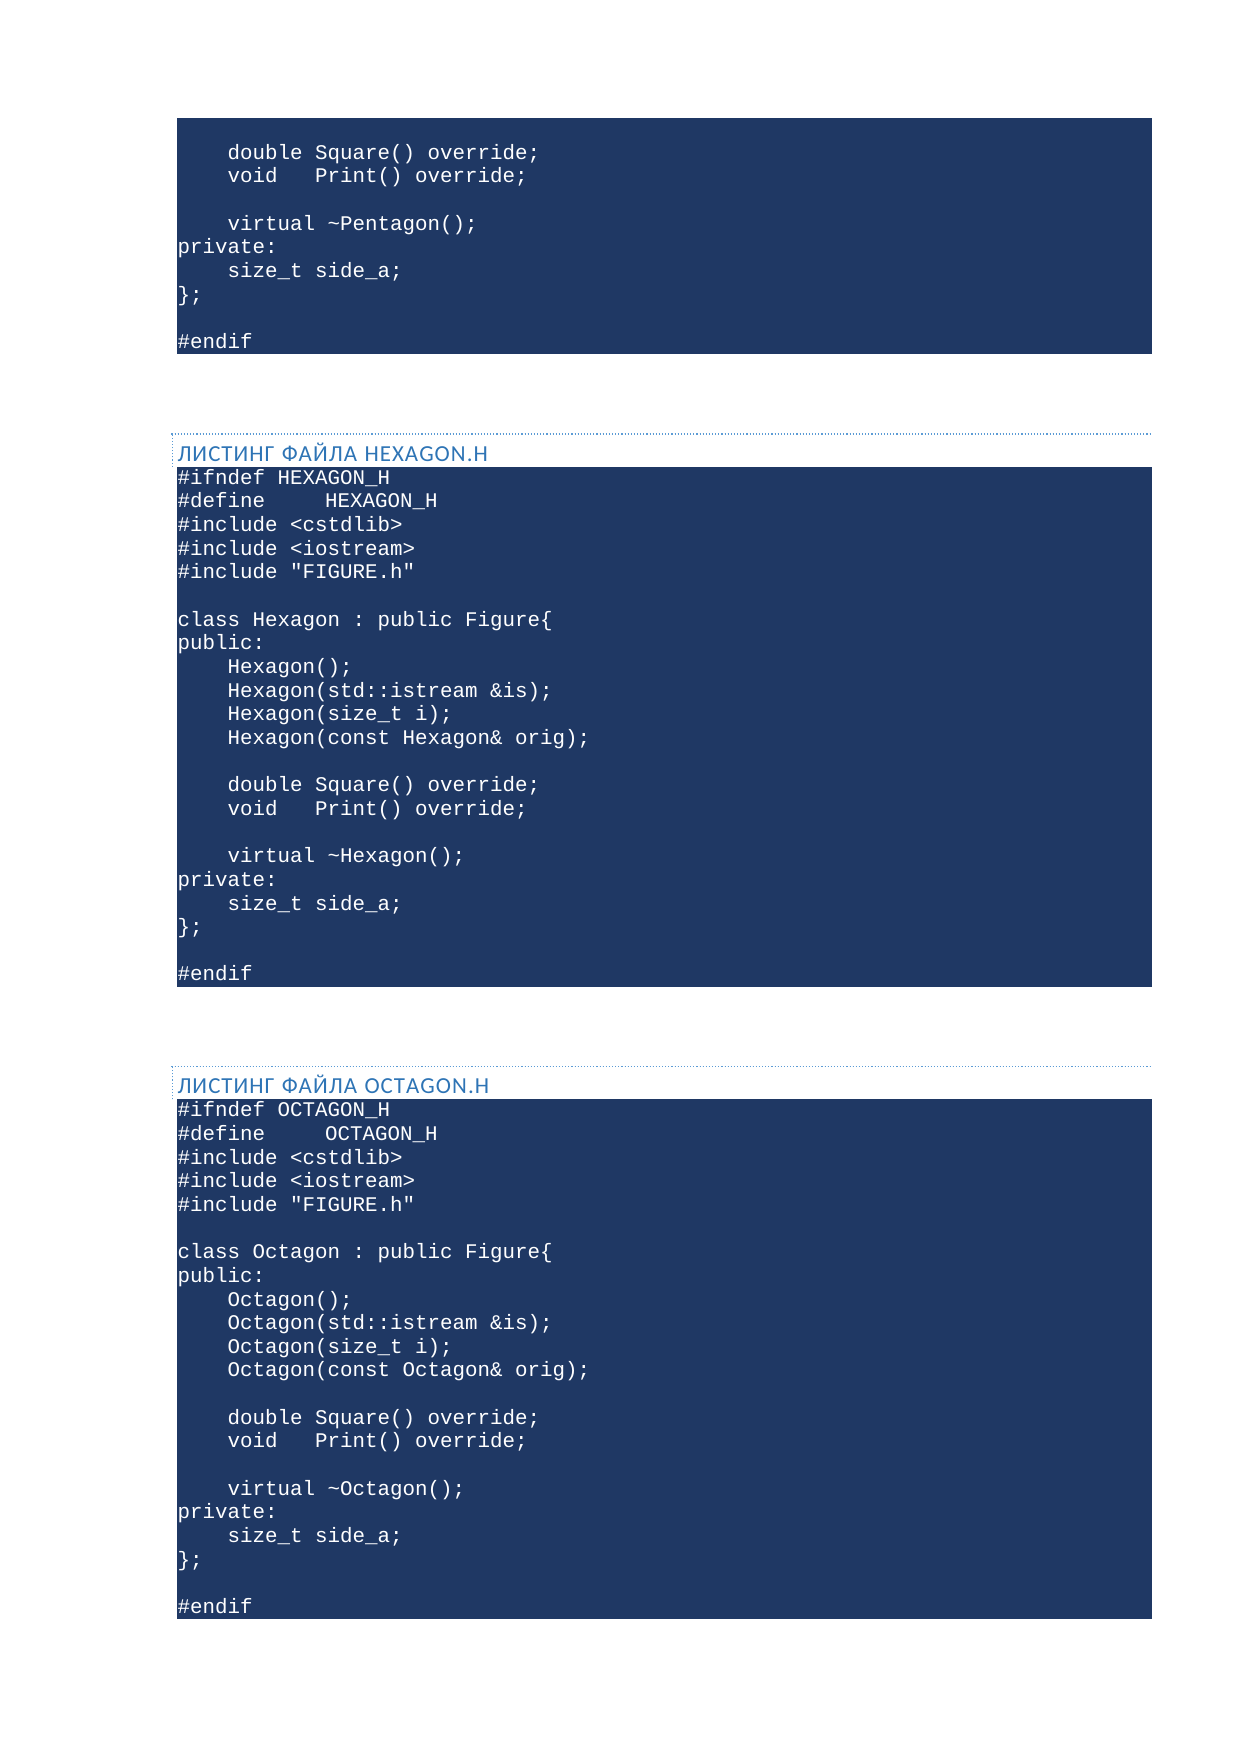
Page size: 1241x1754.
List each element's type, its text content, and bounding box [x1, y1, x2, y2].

text virtual ~Hexagon(); [177, 845, 1152, 869]
text Hexagon(const Hexagon& orig); [177, 727, 1152, 751]
text double Square() override; [177, 774, 1152, 798]
subtitle Листинг файла octagon.h [171, 1066, 1152, 1099]
text double Square() override; [177, 1407, 1152, 1430]
text public: [177, 1265, 1152, 1288]
text void Print() override; [177, 165, 1152, 189]
text Octagon(const Octagon& orig); [177, 1359, 1152, 1383]
text #define HEXAGON_H [177, 491, 1152, 514]
text size_t side_a; [177, 260, 1152, 284]
text void Print() override; [177, 798, 1152, 822]
text class Hexagon : public Figure{ [177, 609, 1152, 632]
text }; [177, 1549, 1152, 1572]
text #define OCTAGON_H [177, 1123, 1152, 1147]
text #endif [177, 331, 1152, 354]
text public: [177, 632, 1152, 656]
text }; [177, 284, 1152, 307]
text private: [177, 869, 1152, 892]
text class Octagon : public Figure{ [177, 1241, 1152, 1265]
text #include <iostream> [177, 538, 1152, 561]
text #include <cstdlib> [177, 1147, 1152, 1170]
text private: [177, 1501, 1152, 1525]
text #include <iostream> [177, 1170, 1152, 1194]
text #ifndef OCTAGON_H [177, 1099, 1152, 1123]
text #include "FIGURE.h" [177, 1194, 1152, 1218]
text Hexagon(size_t i); [177, 703, 1152, 727]
text #ifndef HEXAGON_H [177, 467, 1152, 491]
text virtual ~Octagon(); [177, 1478, 1152, 1501]
text }; [177, 916, 1152, 940]
text Octagon(size_t i); [177, 1336, 1152, 1359]
text size_t side_a; [177, 892, 1152, 916]
text double Square() override; [177, 142, 1152, 165]
text #include "FIGURE.h" [177, 561, 1152, 585]
text Octagon(); [177, 1288, 1152, 1312]
text void Print() override; [177, 1430, 1152, 1454]
text Hexagon(std::istream &is); [177, 680, 1152, 703]
text private: [177, 236, 1152, 260]
text virtual ~Pentagon(); [177, 213, 1152, 236]
text #endif [177, 963, 1152, 987]
text #include <cstdlib> [177, 514, 1152, 538]
subtitle Листинг файла hexagon.h [171, 433, 1152, 467]
text size_t side_a; [177, 1525, 1152, 1549]
text Octagon(std::istream &is); [177, 1312, 1152, 1336]
text Hexagon(); [177, 656, 1152, 680]
text #endif [177, 1596, 1152, 1619]
